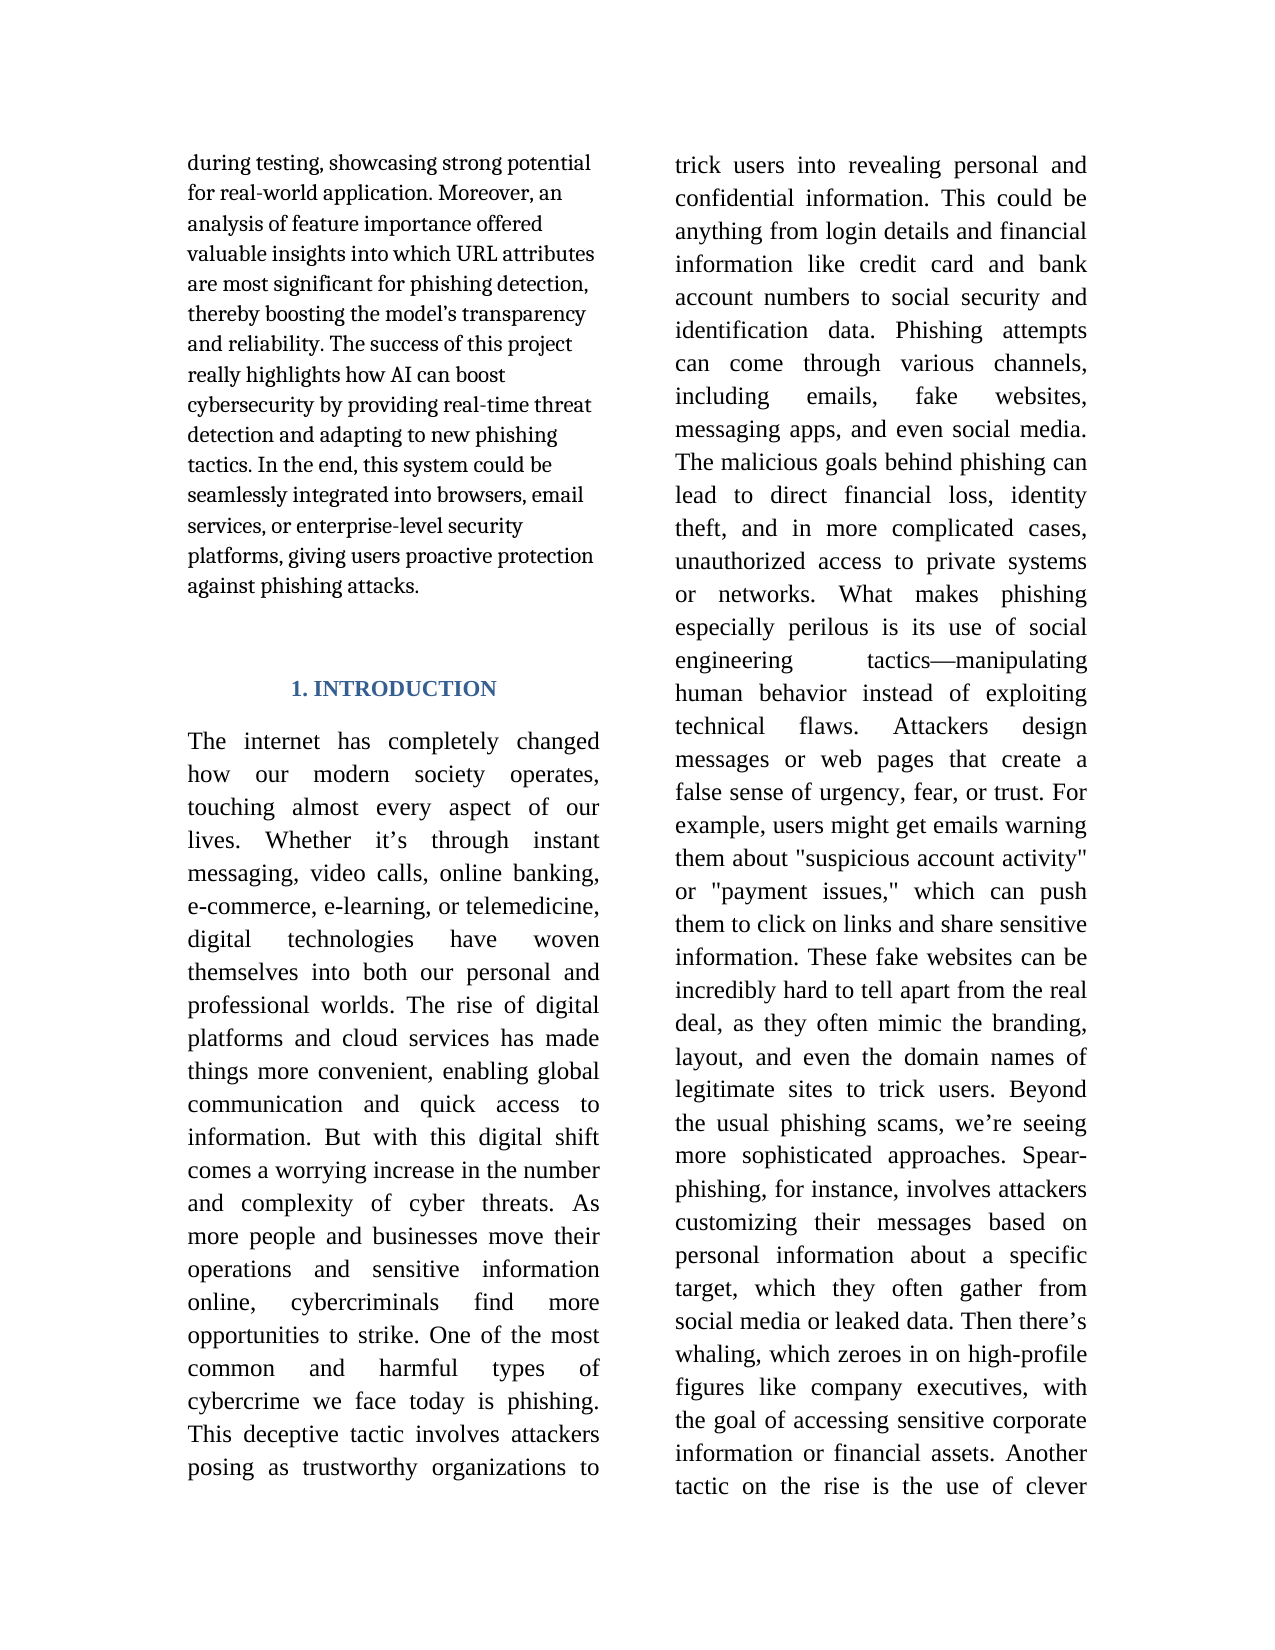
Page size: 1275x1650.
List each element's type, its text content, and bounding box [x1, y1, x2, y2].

text The internet has completely changed how our modern society operates, touching almost every aspect of our lives. Whether it’s through instant messaging, video calls, online banking, e-commerce, e-learning, or telemedicine, digital technologies have woven themselves into both our personal and professional worlds. The rise of digital platforms and cloud services has made things more convenient, enabling global communication and quick access to information. But with this digital shift comes a worrying increase in the number and complexity of cyber threats. As more people and businesses move their operations and sensitive information online, cybercriminals find more opportunities to strike. One of the most common and harmful types of cybercrime we face today is phishing. This deceptive tactic involves attackers posing as trustworthy organizations to [187, 726, 600, 1481]
text 1. INTRODUCTION [187, 675, 600, 701]
text trick users into revealing personal and confidential information. This could be anything from login details and financial information like credit card and bank account numbers to social security and identification data. Phishing attempts can come through various channels, including emails, fake websites, messaging apps, and even social media. The malicious goals behind phishing can lead to direct financial loss, identity theft, and in more complicated cases, unauthorized access to private systems or networks. What makes phishing especially perilous is its use of social engineering tactics—manipulating human behavior instead of exploiting technical flaws. Attackers design messages or web pages that create a false sense of urgency, fear, or trust. For example, users might get emails warning them about "suspicious account activity" or "payment issues," which can push them to click on links and share sensitive information. These fake websites can be incredibly hard to tell apart from the real deal, as they often mimic the branding, layout, and even the domain names of legitimate sites to trick users. Beyond the usual phishing scams, we’re seeing more sophisticated approaches. Spear-phishing, for instance, involves attackers customizing their messages based on personal information about a specific target, which they often gather from social media or leaked data. Then there’s whaling, which zeroes in on high-profile figures like company executives, with the goal of accessing sensitive corporate information or financial assets. Another tactic on the rise is the use of clever [675, 150, 1087, 1499]
text during testing, showcasing strong potential for real-world application. Moreover, an analysis of feature importance offered valuable insights into which URL attributes are most significant for phishing detection, thereby boosting the model’s transparency and reliability. The success of this project really highlights how AI can boost cybersecurity by providing real-time threat detection and adapting to new phishing tactics. In the end, this system could be seamlessly integrated into browsers, email services, or enterprise-level security platforms, giving users proactive protection against phishing attacks. [187, 150, 600, 599]
